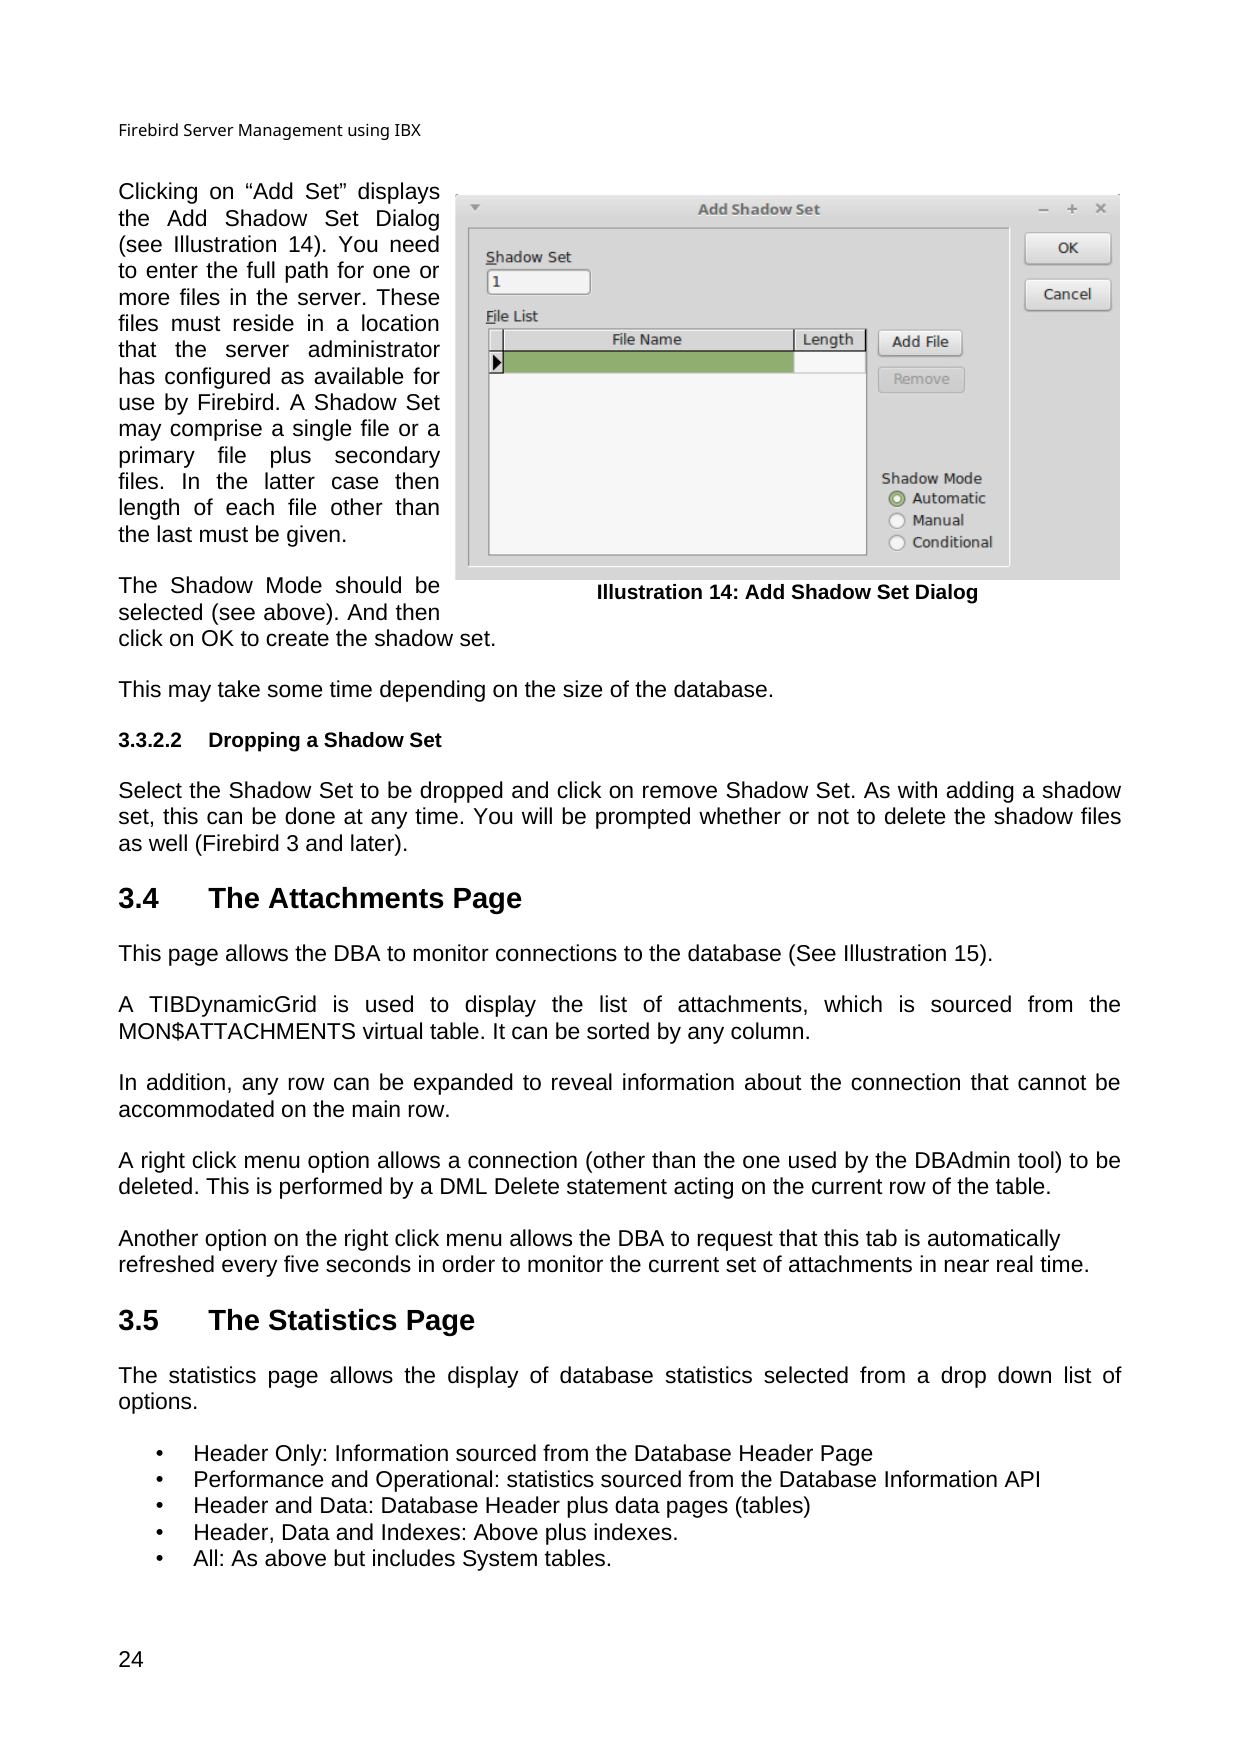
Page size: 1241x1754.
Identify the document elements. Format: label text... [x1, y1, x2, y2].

text Illustration 14: Add Shadow Set Dialog [455, 580, 1120, 604]
list Header and Data: Database Header plus data pages (tables) [156, 1492, 1122, 1519]
text This may take some time depending on the size of the database. [118, 676, 1122, 702]
text Clicking on “Add Set” displays the Add Shadow Set Dialog (see Illustration 14). You need to enter the full path for one or more files in the server. These files must reside in a location that the server administrator has configured as available for use by Firebird. A Shadow Set may comprise a single file or a primary file plus secondary files. In the latter case then length of each file other than the last must be given. [118, 178, 1122, 547]
subtitle The Attachments Page [118, 881, 1122, 914]
text Select the Shadow Set to be dropped and click on remove Shadow Set. As with adding a shadow set, this can be done at any time. You will be prompted whether or not to delete the shadow files as well (Firebird 3 and later). [118, 777, 1122, 856]
subtitle The Statistics Page [118, 1303, 1122, 1336]
list Header, Data and Indexes: Above plus indexes. [156, 1519, 1122, 1545]
text The Shadow Mode should be selected (see above). And then click on OK to create the shadow set. [118, 572, 1122, 651]
picture [455, 194, 1120, 580]
text Another option on the right click menu allows the DBA to request that this tab is automatically refreshed every five seconds in order to monitor the current set of attachments in near real time. [118, 1224, 1122, 1277]
text A right click menu option allows a connection (other than the one used by the DBAdmin tool) to be deleted. This is performed by a DML Delete statement acting on the current row of the table. [118, 1147, 1122, 1199]
text This page allows the DBA to monitor connections to the database (See Illustration 15). [118, 940, 1122, 966]
text A TIBDynamicGrid is used to display the list of attachments, which is sourced from the MON$ATTACHMENTS virtual table. It can be sorted by any column. [118, 991, 1122, 1044]
subtitle Dropping a Shadow Set [118, 727, 1122, 751]
text In addition, any row can be expanded to reveal information about the connection that cannot be accommodated on the main row. [118, 1069, 1122, 1122]
text The statistics page allows the display of database statistics selected from a drop down list of options. [118, 1362, 1122, 1414]
list All: As above but includes System tables. [156, 1545, 1122, 1571]
list Header Only: Information sourced from the Database Header Page [156, 1439, 1122, 1466]
list Performance and Operational: statistics sourced from the Database Information API [156, 1466, 1122, 1492]
